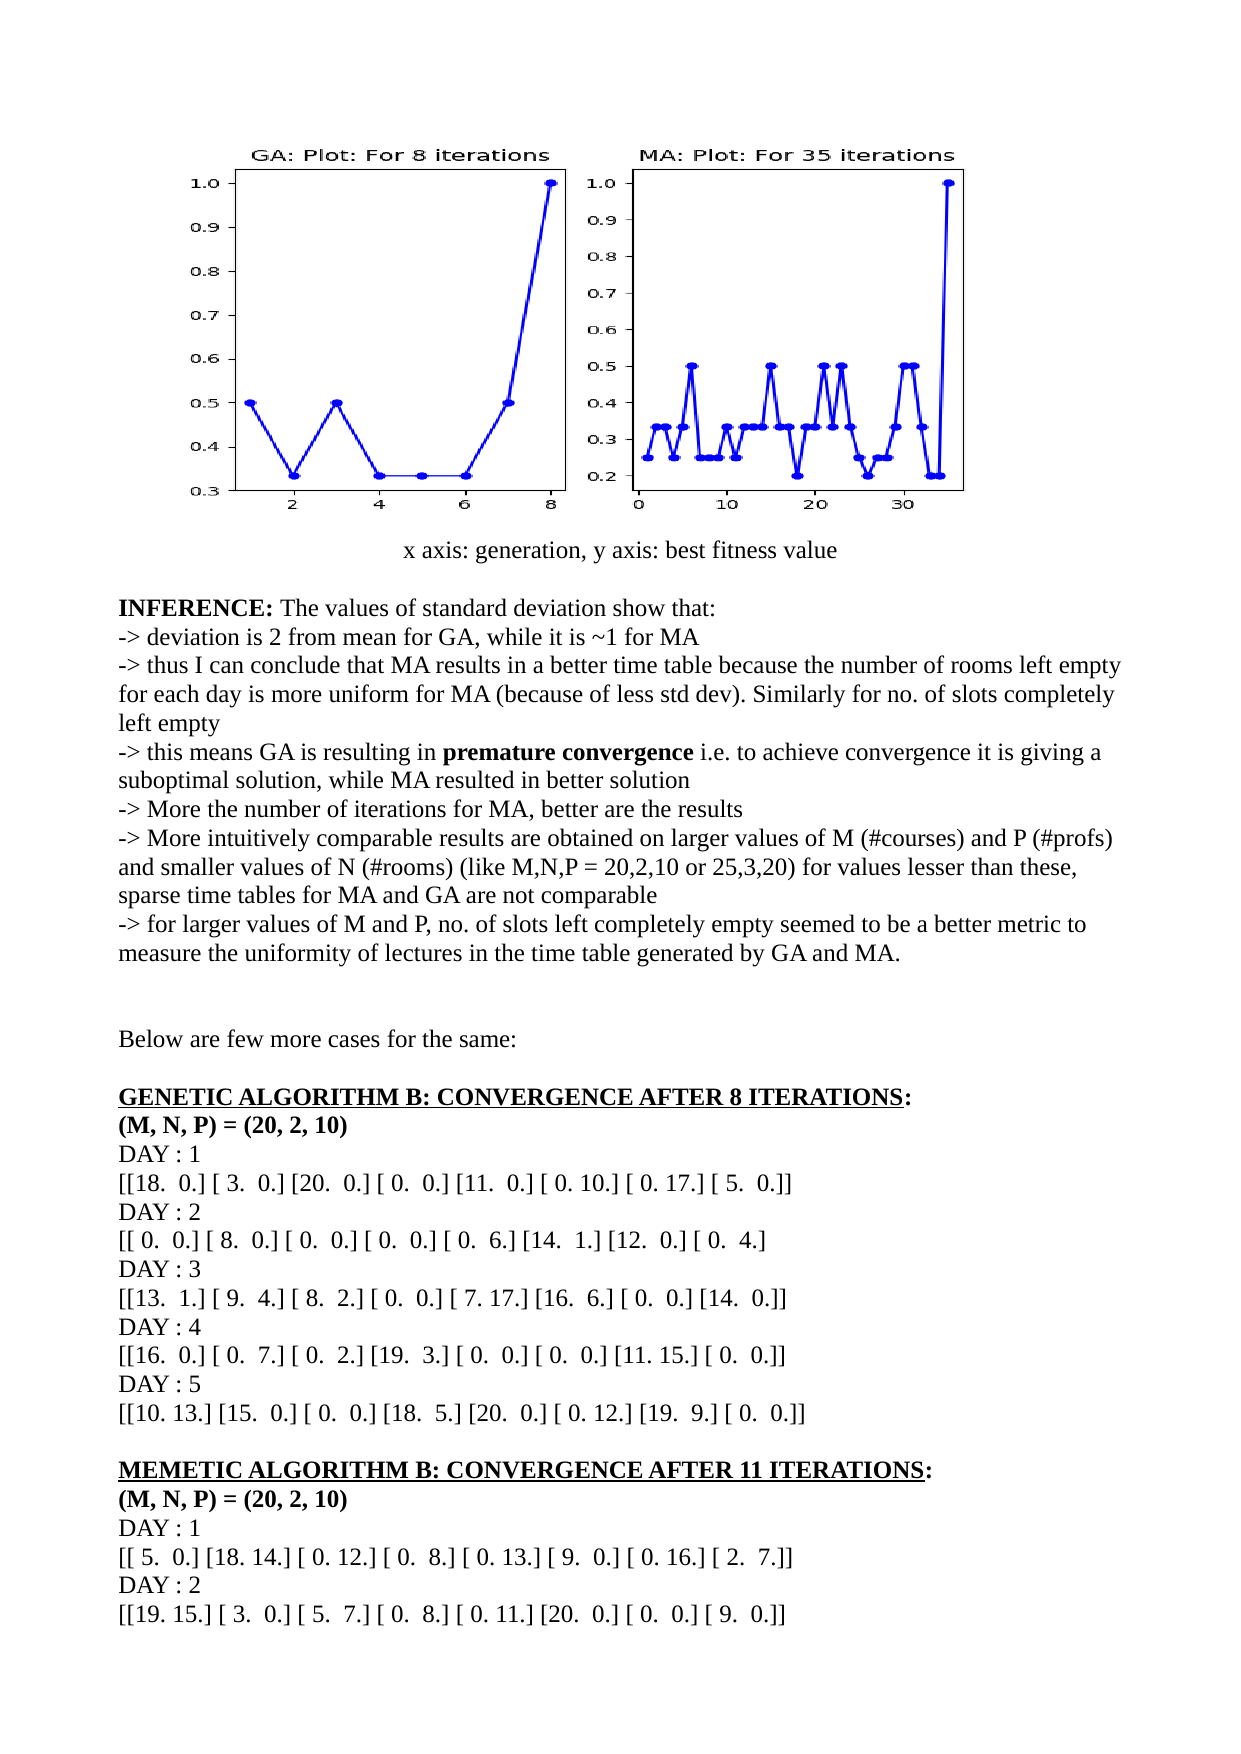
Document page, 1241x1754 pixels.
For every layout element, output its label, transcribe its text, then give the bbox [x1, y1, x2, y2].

text Below are few more cases for the same: [118, 1024, 1122, 1053]
text DAY : 4 [118, 1312, 1122, 1340]
text INFERENCE: The values of standard deviation show that: [118, 593, 1122, 622]
text [[18. 0.] [ 3. 0.] [20. 0.] [ 0. 0.] [11. 0.] [ 0. 10.] [ 0. 17.] [ 5. 0.]] [118, 1168, 1122, 1197]
text GENETIC ALGORITHM B: CONVERGENCE AFTER 8 ITERATIONS: [118, 1082, 1122, 1110]
text -> thus I can conclude that MA results in a better time table because the number of rooms left empty for each day is more uniform for MA (because of less std dev). Similarly for no. of slots completely left empty [118, 650, 1122, 737]
text x axis: generation, y axis: best fitness value [118, 535, 1122, 564]
text -> deviation is 2 from mean for GA, while it is ~1 for MA [118, 622, 1122, 650]
text DAY : 1 [118, 1139, 1122, 1168]
text DAY : 1 [118, 1513, 1122, 1542]
text MEMETIC ALGORITHM B: CONVERGENCE AFTER 11 ITERATIONS: [118, 1455, 1122, 1484]
text [[16. 0.] [ 0. 7.] [ 0. 2.] [19. 3.] [ 0. 0.] [ 0. 0.] [11. 15.] [ 0. 0.]] [118, 1340, 1122, 1369]
text -> this means GA is resulting in premature convergence i.e. to achieve convergence it is giving a suboptimal solution, while MA resulted in better solution [118, 737, 1122, 794]
text -> More intuitively comparable results are obtained on larger values of M (#courses) and P (#profs) and smaller values of N (#rooms) (like M,N,P = 20,2,10 or 25,3,20) for values lesser than these, sparse time tables for MA and GA are not comparable [118, 823, 1122, 909]
text DAY : 3 [118, 1254, 1122, 1283]
text -> More the number of iterations for MA, better are the results [118, 794, 1122, 823]
text [[ 0. 0.] [ 8. 0.] [ 0. 0.] [ 0. 0.] [ 0. 6.] [14. 1.] [12. 0.] [ 0. 4.] [118, 1225, 1122, 1254]
text -> for larger values of M and P, no. of slots left completely empty seemed to be a better metric to measure the uniformity of lectures in the time table generated by GA and MA. [118, 909, 1122, 967]
picture [118, 118, 1057, 536]
text [[13. 1.] [ 9. 4.] [ 8. 2.] [ 0. 0.] [ 7. 17.] [16. 6.] [ 0. 0.] [14. 0.]] [118, 1283, 1122, 1312]
text DAY : 2 [118, 1197, 1122, 1225]
text [[10. 13.] [15. 0.] [ 0. 0.] [18. 5.] [20. 0.] [ 0. 12.] [19. 9.] [ 0. 0.]] [118, 1398, 1122, 1427]
text (M, N, P) = (20, 2, 10) [118, 1484, 1122, 1513]
text [[19. 15.] [ 3. 0.] [ 5. 7.] [ 0. 8.] [ 0. 11.] [20. 0.] [ 0. 0.] [ 9. 0.]] [118, 1599, 1122, 1628]
text DAY : 5 [118, 1369, 1122, 1398]
text (M, N, P) = (20, 2, 10) [118, 1110, 1122, 1139]
text DAY : 2 [118, 1570, 1122, 1599]
text [[ 5. 0.] [18. 14.] [ 0. 12.] [ 0. 8.] [ 0. 13.] [ 9. 0.] [ 0. 16.] [ 2. 7.]] [118, 1542, 1122, 1570]
